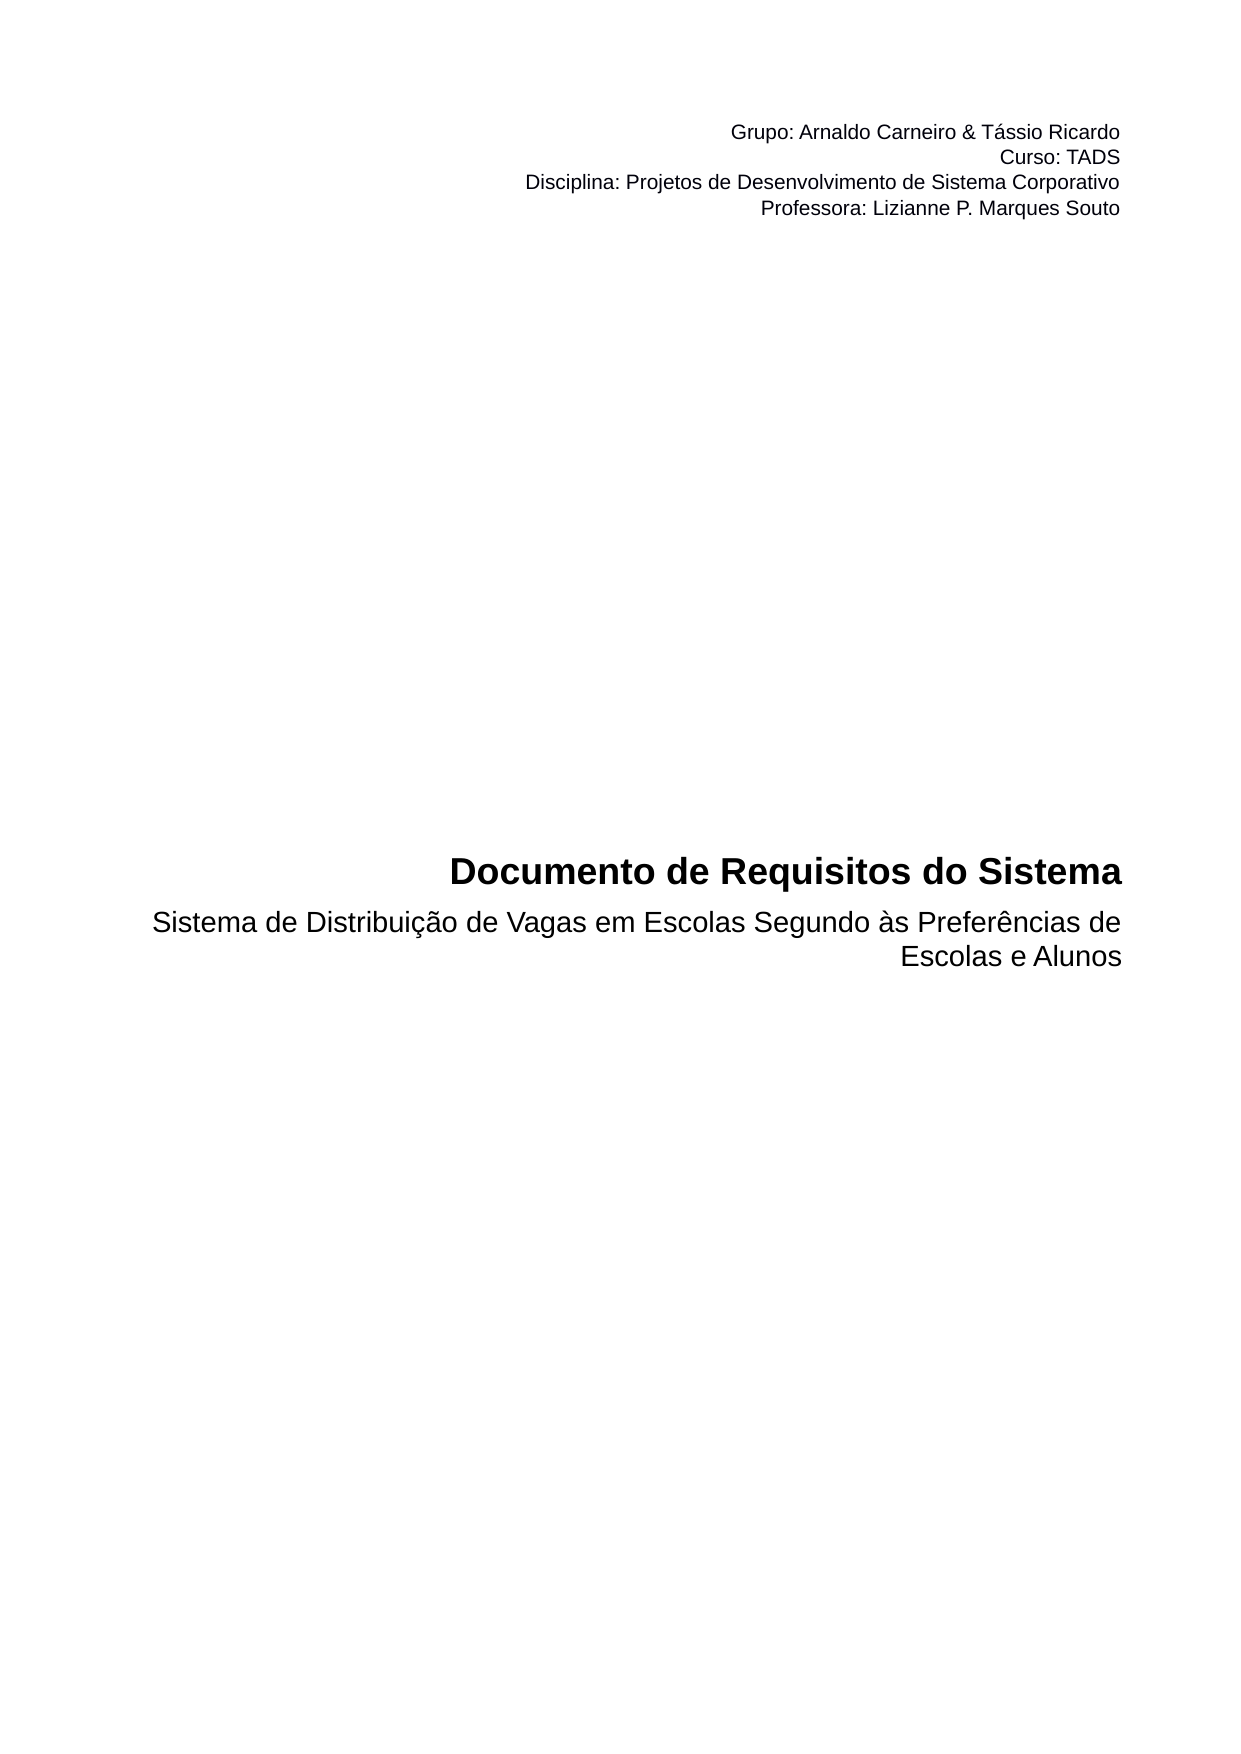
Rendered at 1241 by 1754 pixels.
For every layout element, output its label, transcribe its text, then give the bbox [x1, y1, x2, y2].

subtitle Sistema de Distribuição de Vagas em Escolas Segundo às Preferências de Escolas e Alunos [118, 905, 1122, 972]
title Documento de Requisitos do Sistema [118, 849, 1122, 892]
